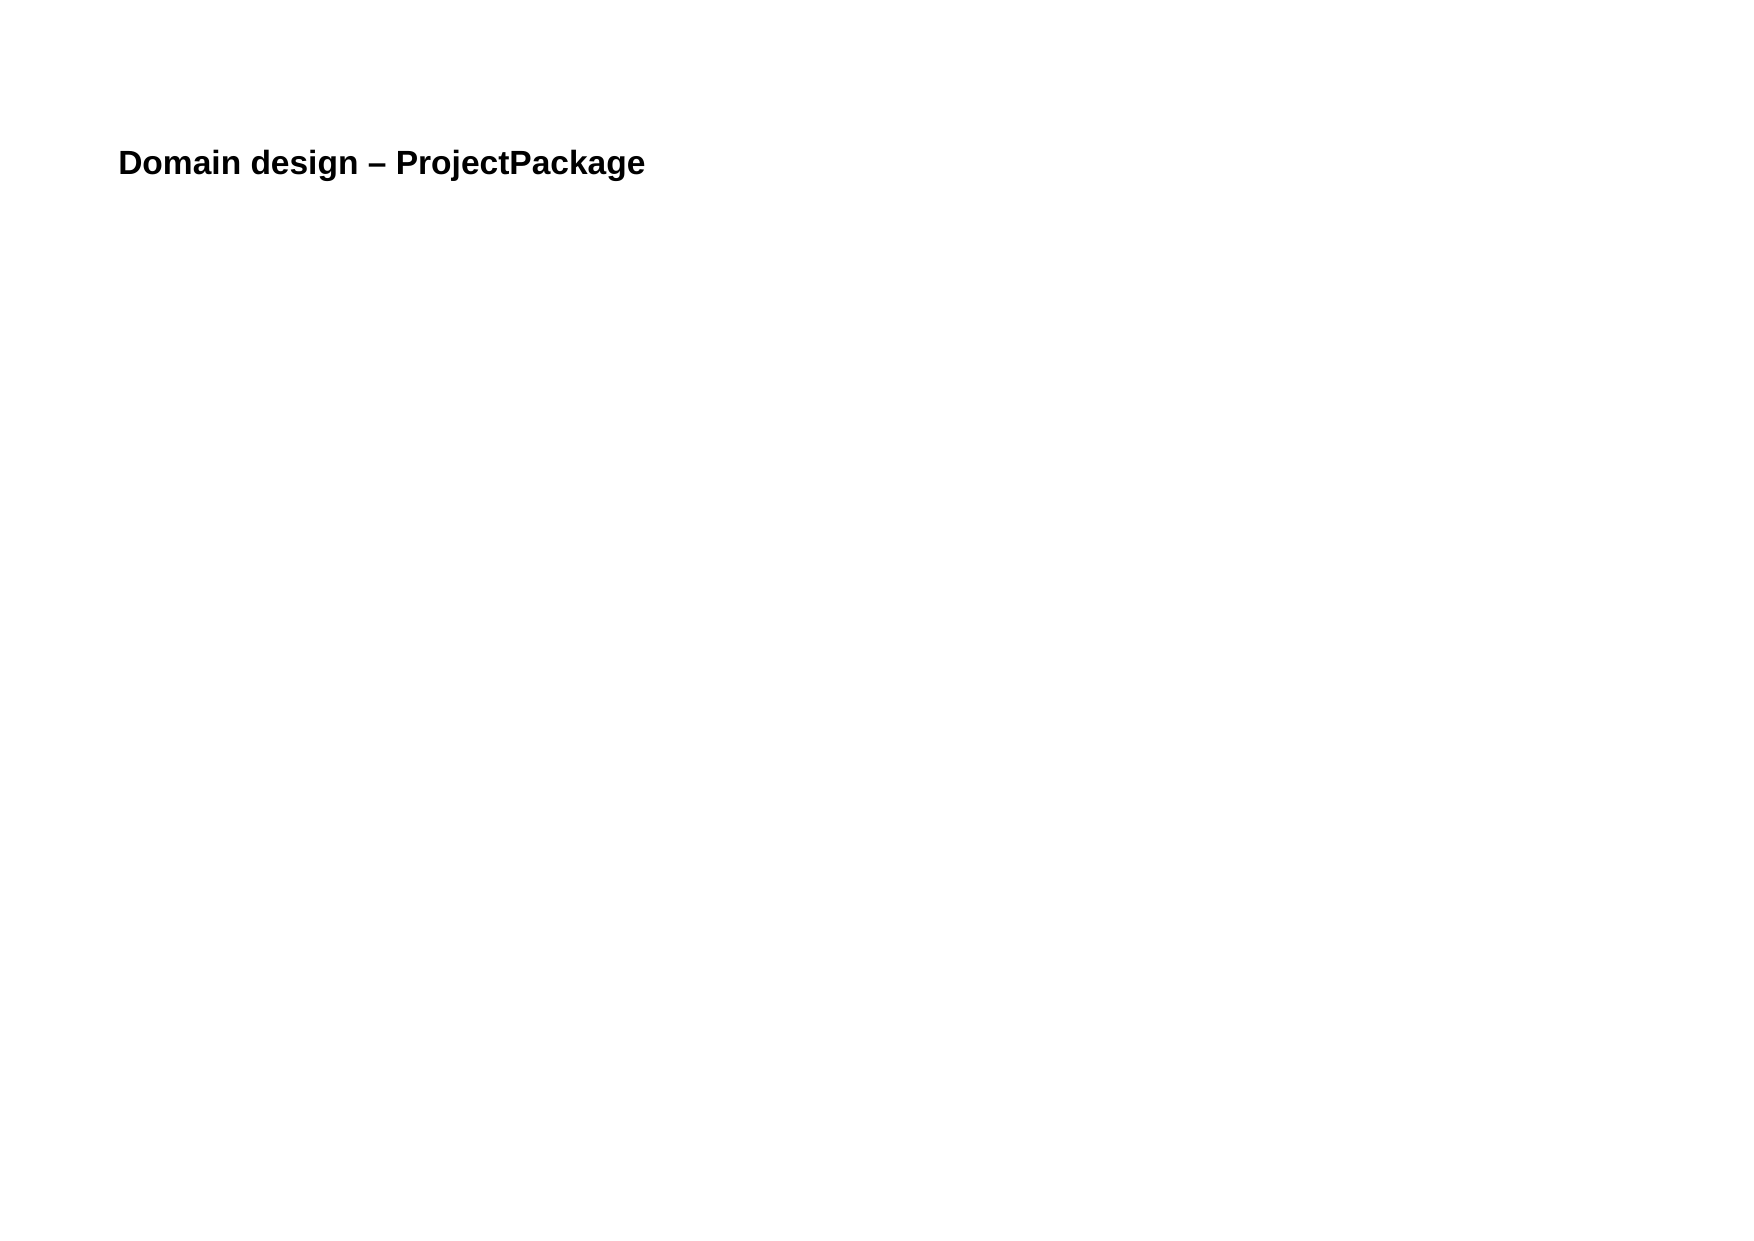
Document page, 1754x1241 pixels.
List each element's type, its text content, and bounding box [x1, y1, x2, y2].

subtitle Domain design – ProjectPackage [118, 143, 1636, 182]
